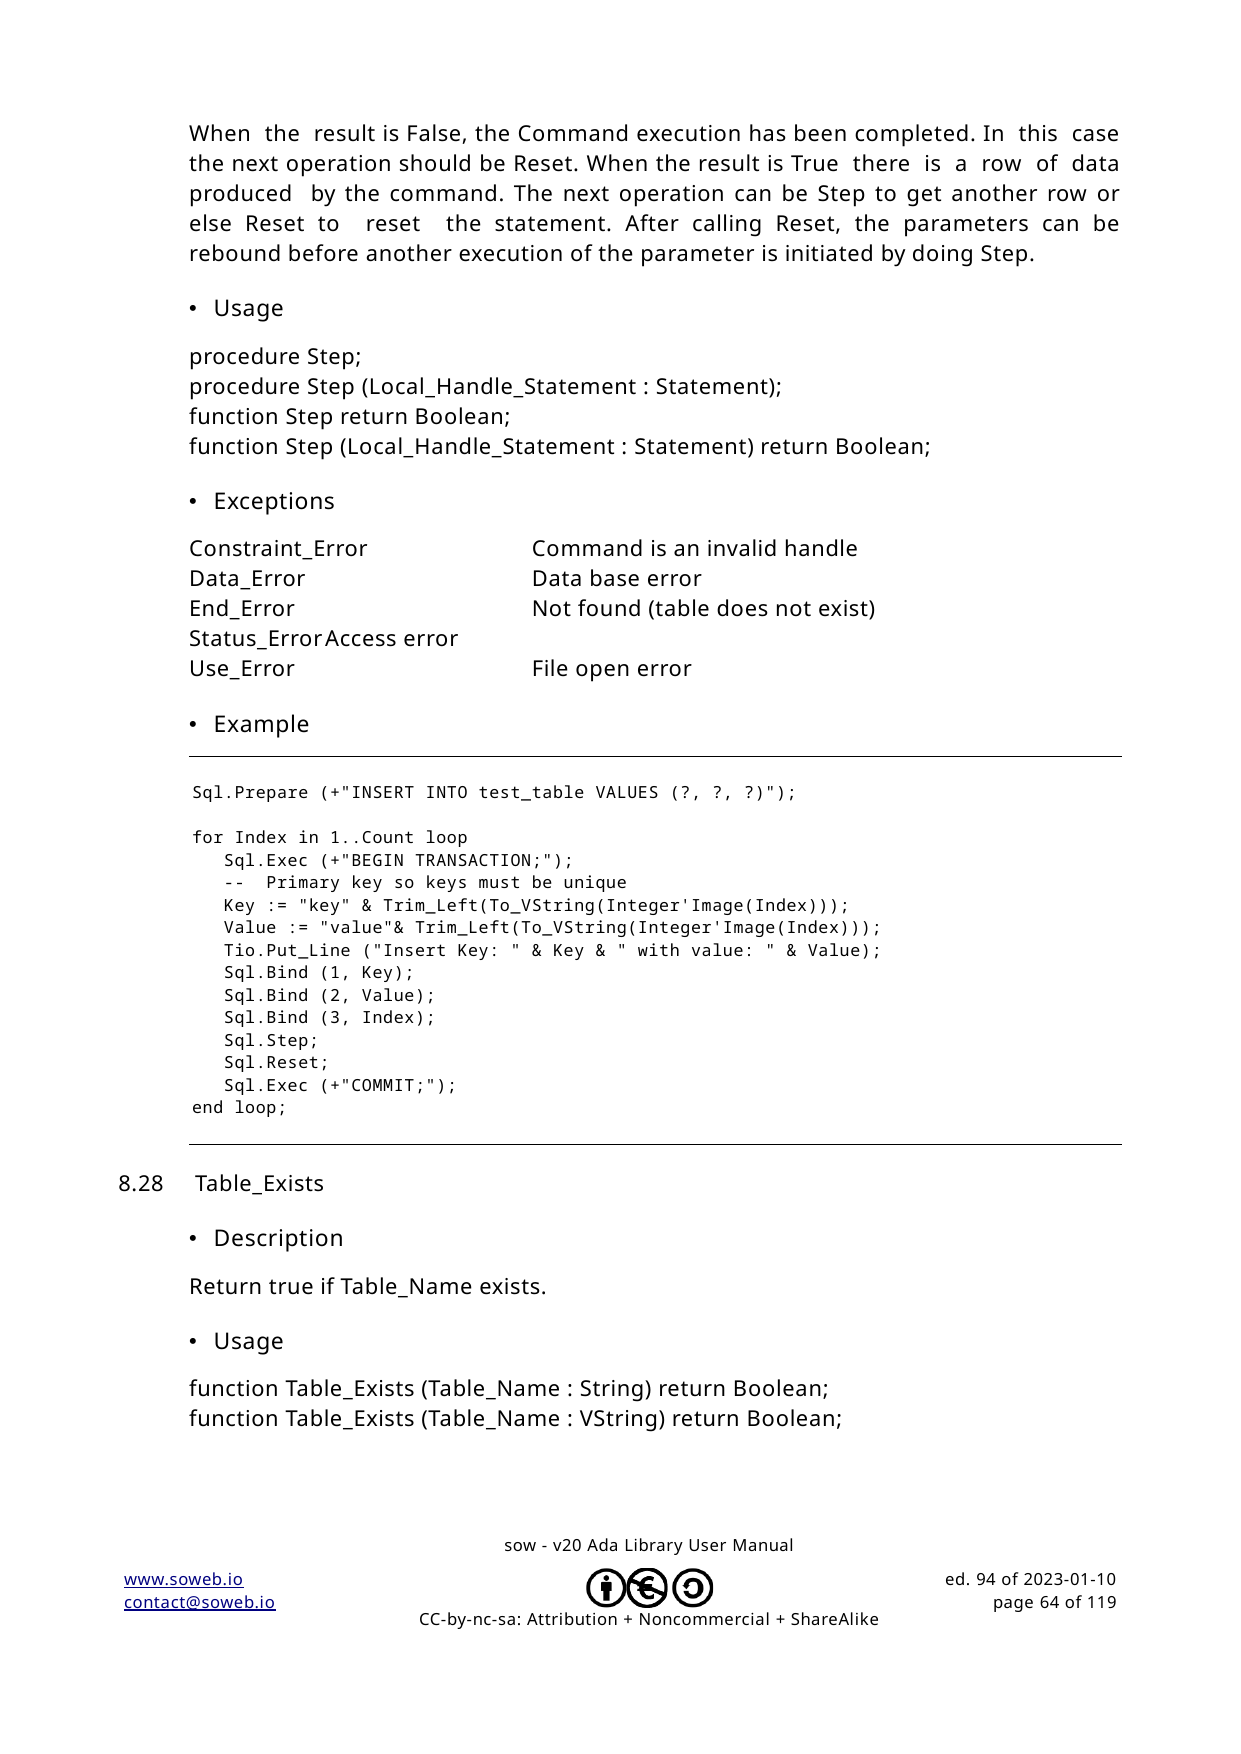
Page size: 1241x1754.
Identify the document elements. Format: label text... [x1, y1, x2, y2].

list end loop; [189, 1093, 1122, 1144]
list Value := "value"& Trim_Left(To_VString(Integer'Image(Index))); [189, 913, 1122, 936]
text procedure Step (Local_Handle_Statement : Statement); [189, 371, 1122, 401]
text When the result is False, the Command execution has been completed. In this case the next operation should be Reset. When the result is True there is a row of data produced by the command. The next operation can be Step to get another row or else Reset to reset the statement. After calling Reset, the parameters can be rebound before another execution of the parameter is initiated by doing Step. [189, 118, 1122, 268]
text Data_Error Data base error [189, 563, 1122, 593]
text Status_Error Access error [189, 623, 1122, 653]
subtitle Usage [189, 1324, 1122, 1356]
text function Table_Exists (Table_Name : VString) return Boolean; [189, 1403, 1122, 1433]
list Sql.Step; [189, 1026, 1122, 1048]
text function Table_Exists (Table_Name : String) return Boolean; [189, 1373, 1122, 1403]
text function Step return Boolean; [189, 401, 1122, 431]
list Sql.Bind (1, Key); [189, 958, 1122, 981]
text Return true if Table_Name exists. [189, 1271, 1122, 1301]
text Use_Error File open error [189, 653, 1122, 683]
text Constraint_Error Command is an invalid handle [189, 533, 1122, 563]
text End_Error Not found (table does not exist) [189, 593, 1122, 623]
list Key := "key" & Trim_Left(To_VString(Integer'Image(Index))); [189, 891, 1122, 913]
list -- Primary key so keys must be unique [189, 868, 1122, 891]
list Sql.Exec (+"BEGIN TRANSACTION;"); [189, 846, 1122, 868]
subtitle Description [189, 1222, 1122, 1253]
list Sql.Exec (+"COMMIT;"); [189, 1071, 1122, 1093]
text procedure Step; [189, 341, 1122, 371]
list Sql.Reset; [189, 1048, 1122, 1071]
picture [672, 1568, 714, 1608]
list Sql.Prepare (+"INSERT INTO test_table VALUES (?, ?, ?)"); [189, 757, 1122, 804]
subtitle Usage [189, 292, 1122, 323]
text function Step (Local_Handle_Statement : Statement) return Boolean; [189, 431, 1122, 461]
picture [585, 1568, 668, 1608]
list for Index in 1..Count loop [189, 823, 1122, 846]
subtitle Exceptions [189, 484, 1122, 516]
list Sql.Bind (2, Value); [189, 981, 1122, 1003]
subtitle Example [189, 707, 1122, 738]
list Sql.Bind (3, Index); [189, 1003, 1122, 1026]
subtitle Table_Exists [118, 1168, 1122, 1198]
list Tio.Put_Line ("Insert Key: " & Key & " with value: " & Value); [189, 936, 1122, 958]
